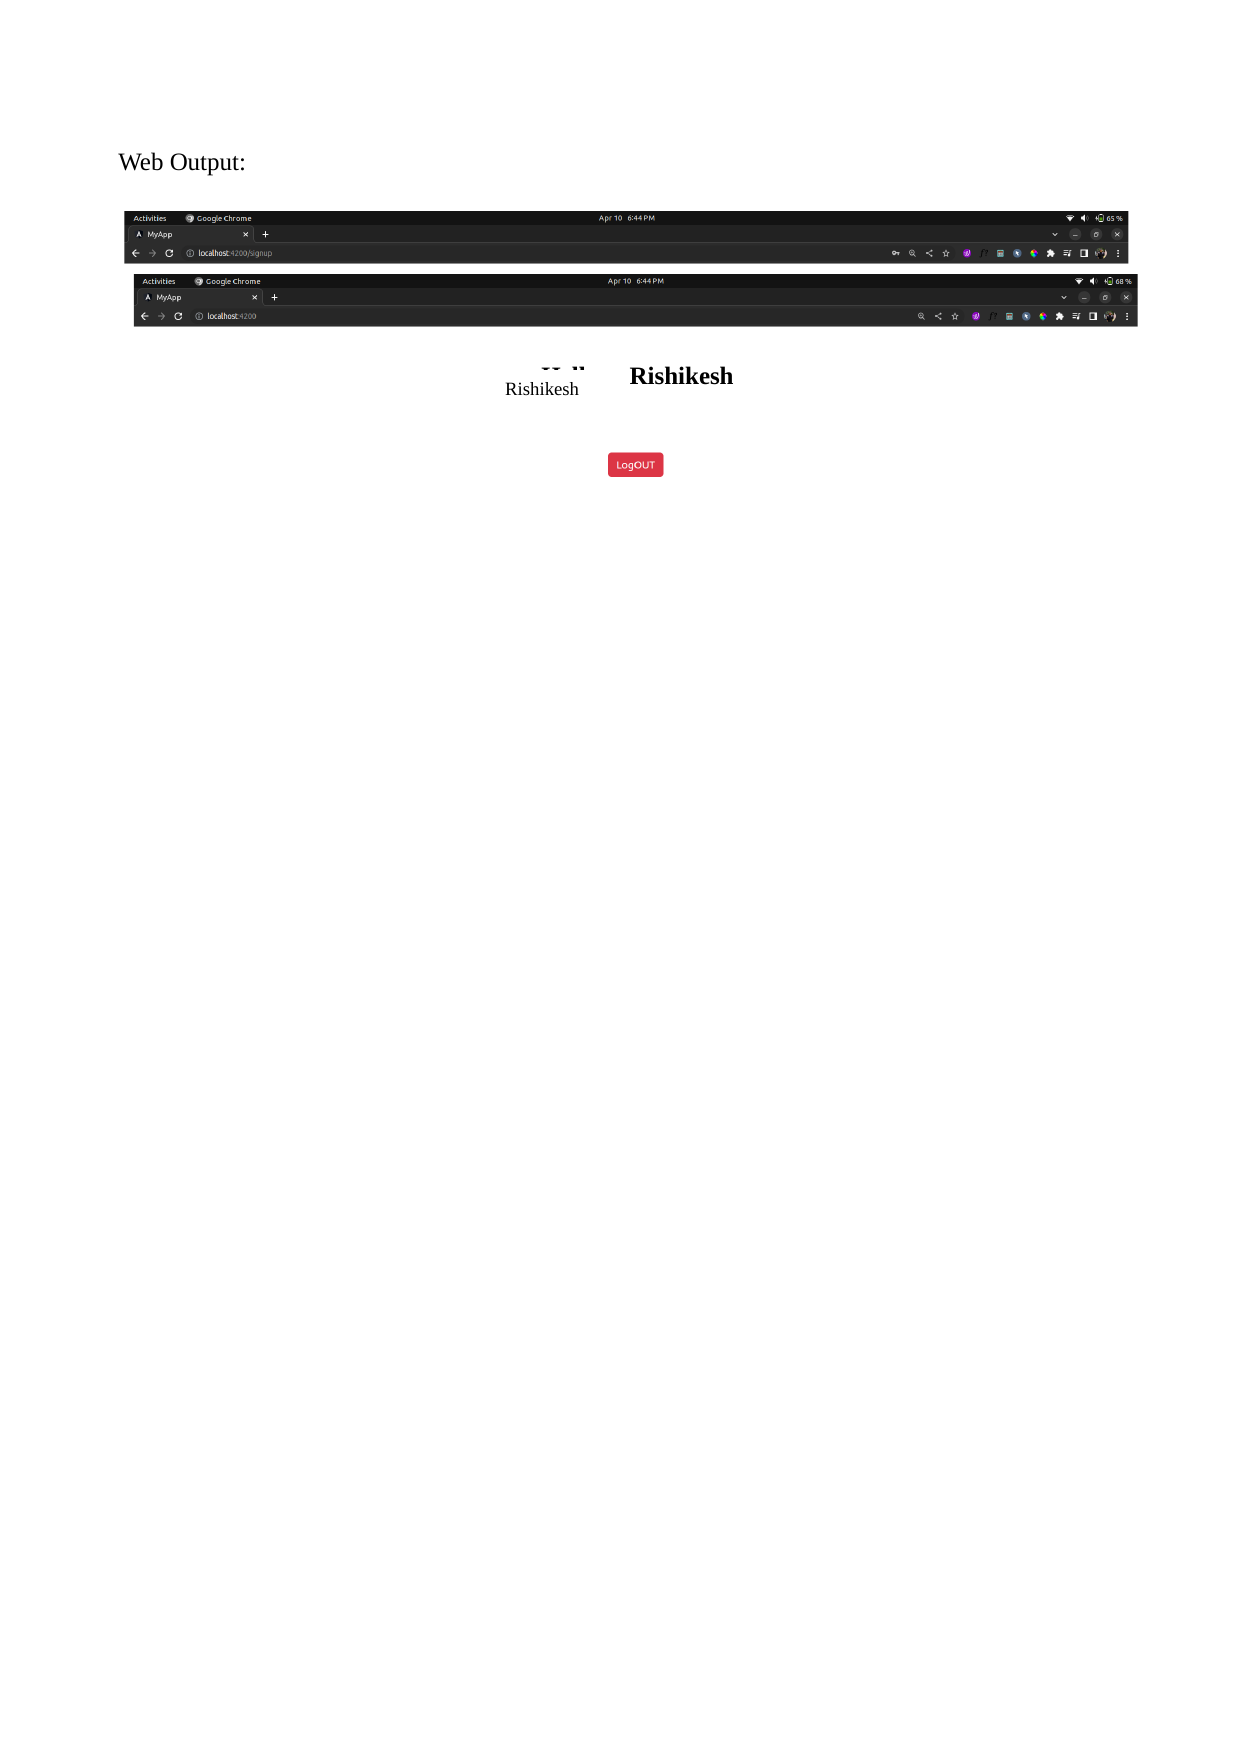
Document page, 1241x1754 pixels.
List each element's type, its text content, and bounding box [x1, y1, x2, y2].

text Web Output: [118, 147, 1122, 176]
text Hello Rishikesh [541, 361, 739, 389]
text Rishikesh [505, 377, 600, 397]
